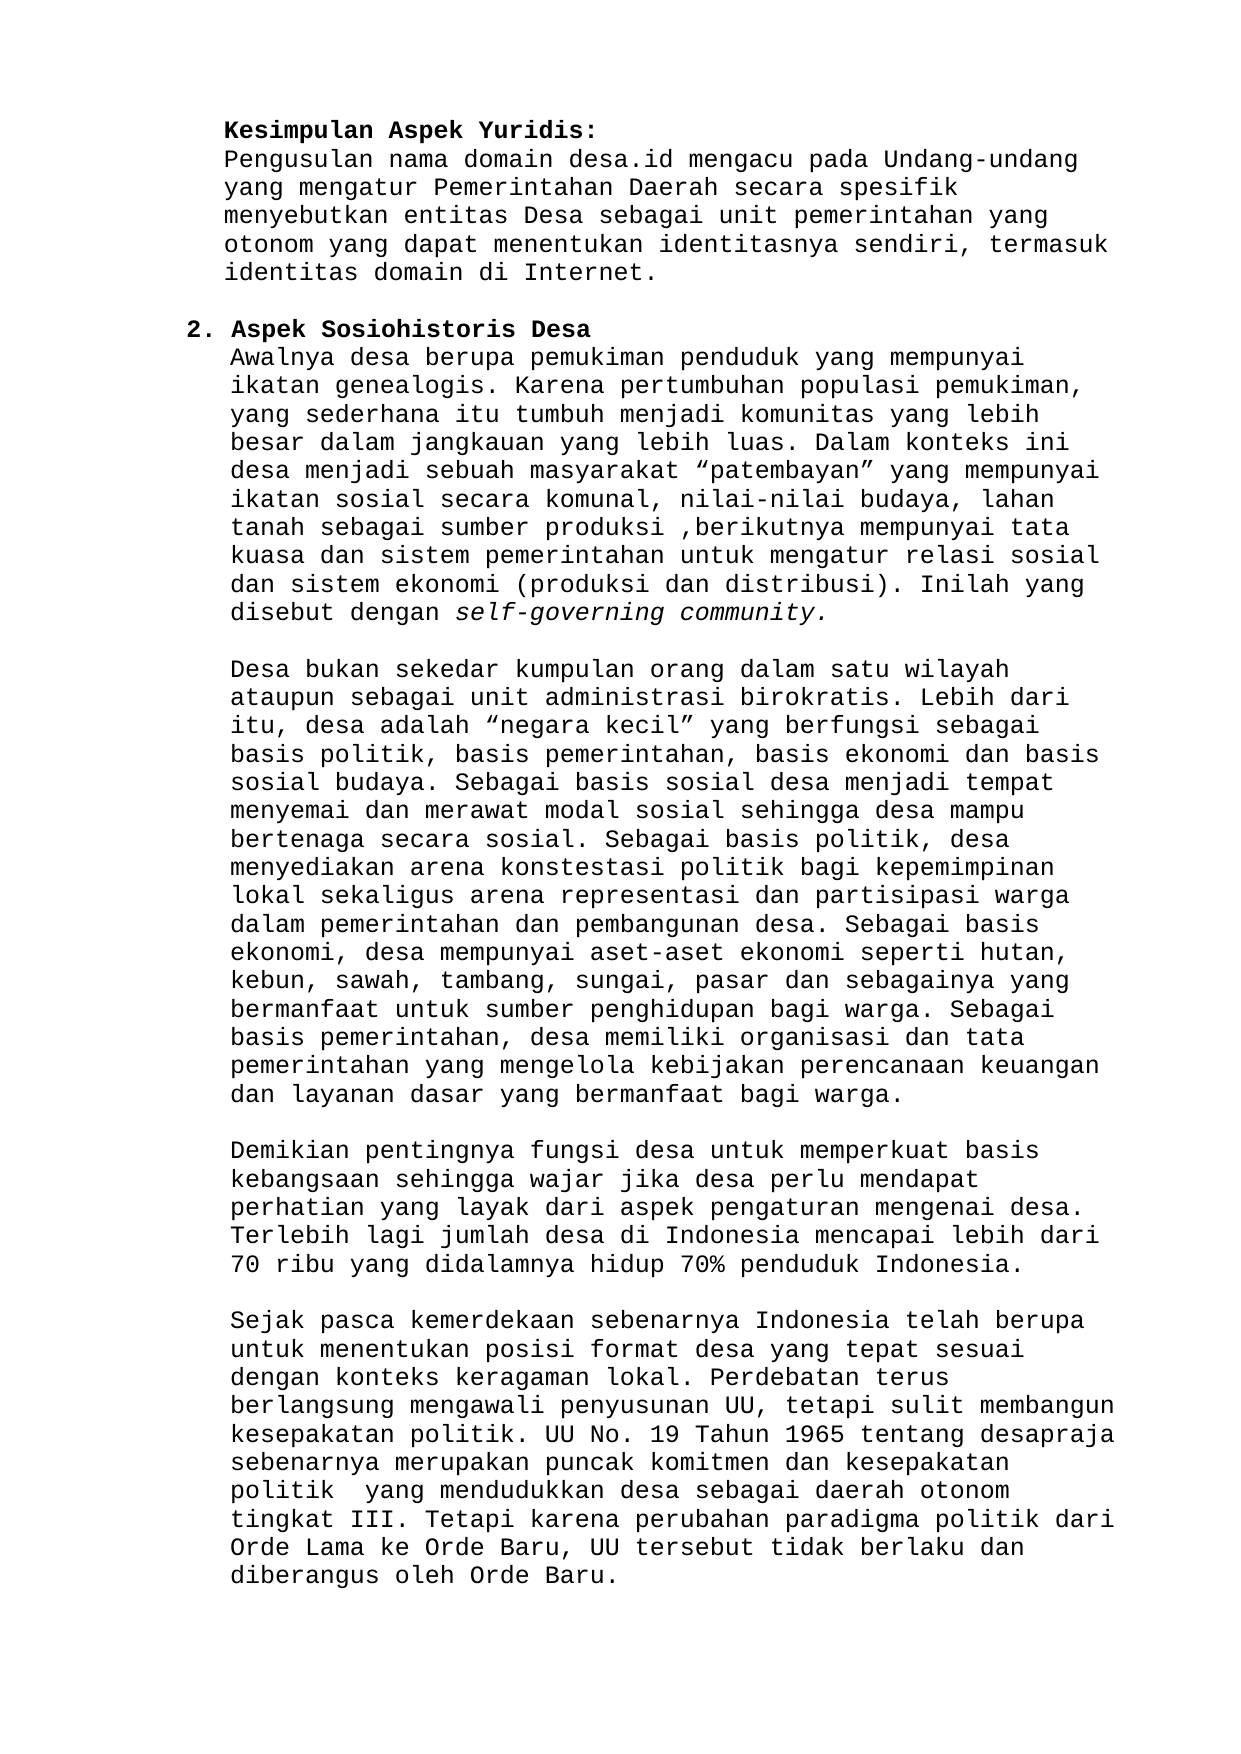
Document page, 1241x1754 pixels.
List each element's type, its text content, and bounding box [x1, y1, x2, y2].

text Demikian pentingnya fungsi desa untuk memperkuat basis kebangsaan sehingga wajar jika desa perlu mendapat perhatian yang layak dari aspek pengaturan mengenai desa. Terlebih lagi jumlah desa di Indonesia mencapai lebih dari 70 ribu yang didalamnya hidup 70% penduduk Indonesia. [230, 1138, 1123, 1280]
text Pengusulan nama domain desa.id mengacu pada Undang-undang yang mengatur Pemerintahan Daerah secara spesifik menyebutkan entitas Desa sebagai unit pemerintahan yang otonom yang dapat menentukan identitasnya sendiri, termasuk identitas domain di Internet. [223, 146, 1123, 288]
text 2. Aspek Sosiohistoris Desa [186, 316, 1123, 345]
text Awalnya desa berupa pemukiman penduduk yang mempunyai ikatan genealogis. Karena pertumbuhan populasi pemukiman, yang sederhana itu tumbuh menjadi komunitas yang lebih besar dalam jangkauan yang lebih luas. Dalam konteks ini desa menjadi sebuah masyarakat “patembayan” yang mempunyai ikatan sosial secara komunal, nilai-nilai budaya, lahan tanah sebagai sumber produksi ,berikutnya mempunyai tata kuasa dan sistem pemerintahan untuk mengatur relasi sosial dan sistem ekonomi (produksi dan distribusi). Inilah yang disebut dengan self-governing community. [230, 345, 1123, 628]
text Desa bukan sekedar kumpulan orang dalam satu wilayah ataupun sebagai unit administrasi birokratis. Lebih dari itu, desa adalah “negara kecil” yang berfungsi sebagai basis politik, basis pemerintahan, basis ekonomi dan basis sosial budaya. Sebagai basis sosial desa menjadi tempat menyemai dan merawat modal sosial sehingga desa mampu bertenaga secara sosial. Sebagai basis politik, desa menyediakan arena konstestasi politik bagi kepemimpinan lokal sekaligus arena representasi dan partisipasi warga dalam pemerintahan dan pembangunan desa. Sebagai basis ekonomi, desa mempunyai aset-aset ekonomi seperti hutan, kebun, sawah, tambang, sungai, pasar dan sebagainya yang bermanfaat untuk sumber penghidupan bagi warga. Sebagai basis pemerintahan, desa memiliki organisasi dan tata pemerintahan yang mengelola kebijakan perencanaan keuangan dan layanan dasar yang bermanfaat bagi warga. [230, 656, 1123, 1110]
text Sejak pasca kemerdekaan sebenarnya Indonesia telah berupa untuk menentukan posisi format desa yang tepat sesuai dengan konteks keragaman lokal. Perdebatan terus berlangsung mengawali penyusunan UU, tetapi sulit membangun kesepakatan politik. UU No. 19 Tahun 1965 tentang desapraja sebenarnya merupakan puncak komitmen dan kesepakatan politik yang mendudukkan desa sebagai daerah otonom tingkat III. Tetapi karena perubahan paradigma politik dari Orde Lama ke Orde Baru, UU tersebut tidak berlaku dan diberangus oleh Orde Baru. [230, 1308, 1123, 1591]
text Kesimpulan Aspek Yuridis: [223, 118, 1123, 146]
